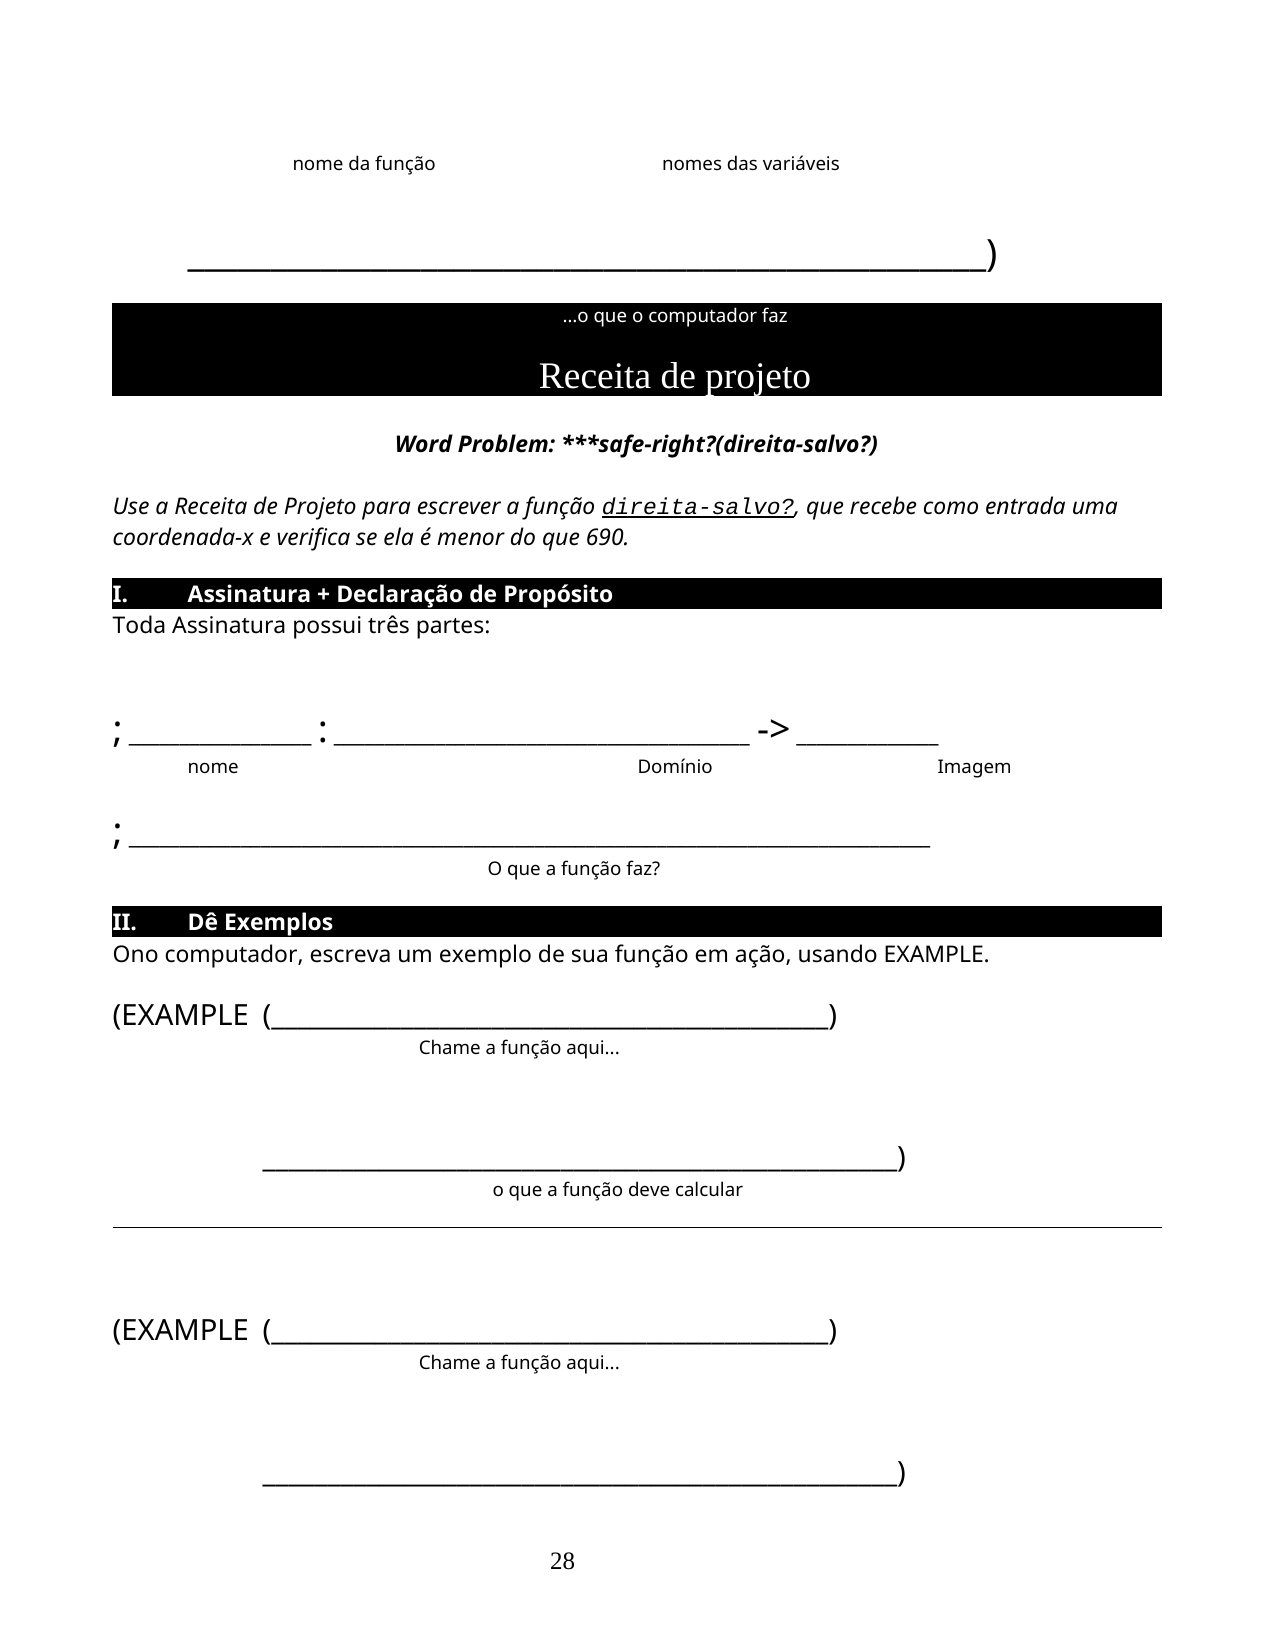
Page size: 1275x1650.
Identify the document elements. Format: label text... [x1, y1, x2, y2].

text _________________________________________________) [187, 1451, 1162, 1491]
subtitle Assinatura + Declaração de Propósito [112, 578, 1162, 609]
subtitle …o que o computador faz [112, 303, 1162, 328]
text nome Domínio Imagem [112, 754, 1162, 779]
text ; _______________________________________________________________________________ [112, 805, 1162, 856]
text ; __________________ : _________________________________________ -> ______________ [112, 703, 1162, 754]
text Chame a função aqui... [337, 1349, 1162, 1375]
subtitle Dê Exemplos [112, 906, 1162, 937]
text o que a função deve calcular [487, 1176, 1162, 1202]
text O que a função faz? [112, 856, 1162, 881]
text Use a Receita de Projeto para escrever a função direita-salvo?, que recebe como entrada uma coordenada-x e verifica se ela é menor do que 690. [112, 490, 1162, 553]
text Toda Assinatura possui três partes: [112, 609, 1162, 640]
text Ono computador, escreva um exemplo de sua função em ação, usando EXAMPLE. [112, 937, 1162, 969]
subtitle Receita de projeto [112, 353, 1162, 396]
text nome da função nomes das variáveis [112, 150, 1162, 176]
text _________________________________________________) [187, 1136, 1162, 1176]
text ________________________________________________) [112, 227, 1162, 278]
text Word Problem: ***safe-right?(direita-salvo?) [112, 427, 1162, 459]
text (EXAMPLE (___________________________________________) [112, 995, 1162, 1034]
text Chame a função aqui... [337, 1034, 1162, 1060]
text (EXAMPLE (___________________________________________) [112, 1310, 1162, 1349]
